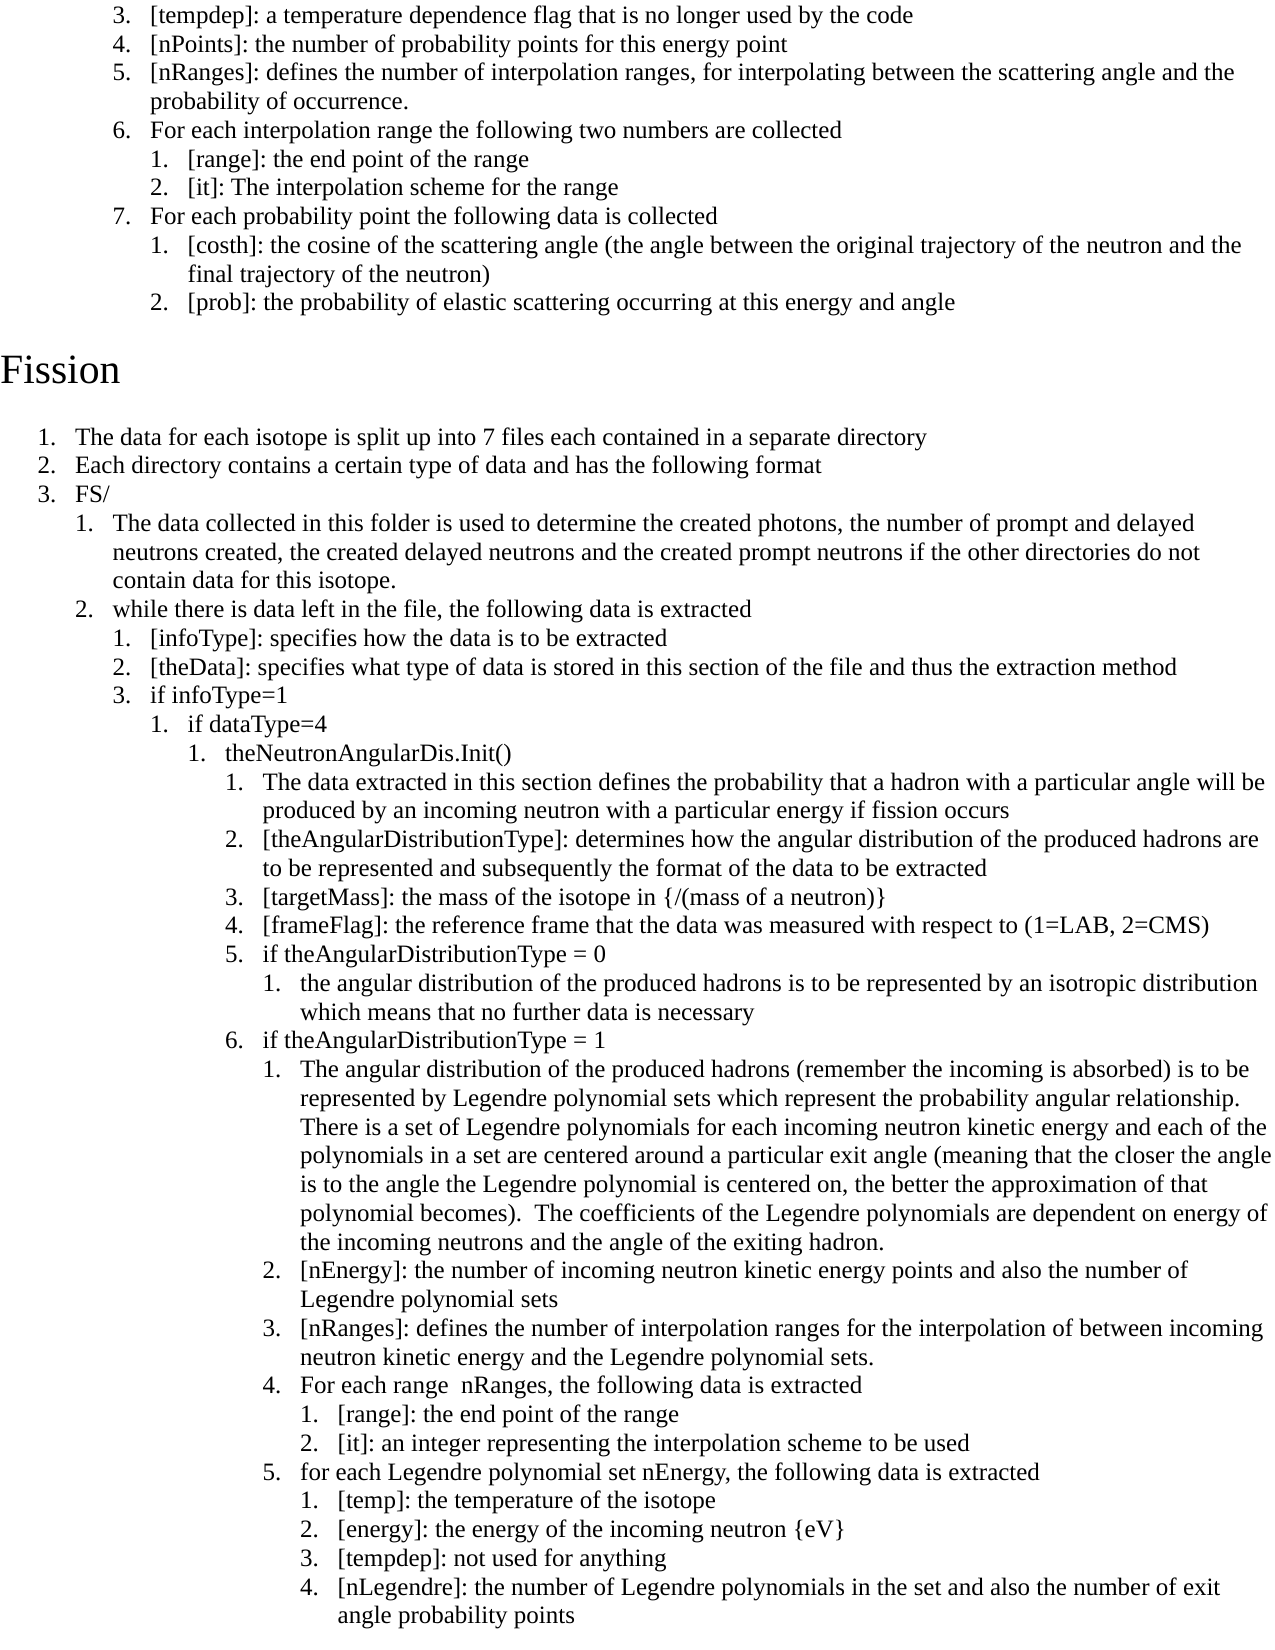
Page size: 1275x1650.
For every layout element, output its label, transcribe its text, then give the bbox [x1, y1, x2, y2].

list Each directory contains a certain type of data and has the following format [37, 450, 1275, 479]
list [costh]: the cosine of the scattering angle (the angle between the original trajectory of the neutron and the final trajectory of the neutron) [150, 230, 1275, 287]
list FS/ [37, 479, 1275, 508]
list [nRanges]: defines the number of interpolation ranges, for interpolating between the scattering angle and the probability of occurrence. [112, 57, 1275, 115]
list [targetMass]: the mass of the isotope in {/(mass of a neutron)} [225, 882, 1275, 910]
list if theAngularDistributionType = 1 [225, 1025, 1275, 1054]
list [range]: the end point of the range [300, 1399, 1275, 1428]
list [theData]: specifies what type of data is stored in this section of the file and thus the extraction method [112, 652, 1275, 680]
list [prob]: the probability of elastic scattering occurring at this energy and angle [150, 287, 1275, 316]
list The angular distribution of the produced hadrons (remember the incoming is absorbed) is to be represented by Legendre polynomial sets which represent the probability angular relationship. There is a set of Legendre polynomials for each incoming neutron kinetic energy and each of the polynomials in a set are centered around a particular exit angle (meaning that the closer the angle is to the angle the Legendre polynomial is centered on, the better the approximation of that polynomial becomes). The coefficients of the Legendre polynomials are dependent on energy of the incoming neutrons and the angle of the exiting hadron. [262, 1054, 1275, 1255]
list The data collected in this folder is used to determine the created photons, the number of prompt and delayed neutrons created, the created delayed neutrons and the created prompt neutrons if the other directories do not contain data for this isotope. [75, 508, 1275, 594]
list [it]: The interpolation scheme for the range [150, 172, 1275, 201]
list The data extracted in this section defines the probability that a hadron with a particular angle will be produced by an incoming neutron with a particular energy if fission occurs [225, 767, 1275, 824]
list if infoType=1 [112, 680, 1275, 709]
list The data for each isotope is split up into 7 files each contained in a separate directory [37, 422, 1275, 450]
list [theAngularDistributionType]: determines how the angular distribution of the produced hadrons are to be represented and subsequently the format of the data to be extracted [225, 824, 1275, 882]
list [tempdep]: a temperature dependence flag that is no longer used by the code [112, 0, 1275, 29]
list [nRanges]: defines the number of interpolation ranges for the interpolation of between incoming neutron kinetic energy and the Legendre polynomial sets. [262, 1313, 1275, 1370]
text Fission [0, 345, 1275, 393]
list [nPoints]: the number of probability points for this energy point [112, 29, 1275, 57]
list For each interpolation range the following two numbers are collected [112, 115, 1275, 144]
list if theAngularDistributionType = 0 [225, 939, 1275, 968]
list [temp]: the temperature of the isotope [300, 1485, 1275, 1514]
list the angular distribution of the produced hadrons is to be represented by an isotropic distribution which means that no further data is necessary [262, 968, 1275, 1025]
list for each Legendre polynomial set nEnergy, the following data is extracted [262, 1457, 1275, 1485]
list [it]: an integer representing the interpolation scheme to be used [300, 1428, 1275, 1457]
list For each range nRanges, the following data is extracted [262, 1370, 1275, 1399]
list [range]: the end point of the range [150, 144, 1275, 172]
list [tempdep]: not used for anything [300, 1543, 1275, 1572]
list if dataType=4 [150, 709, 1275, 738]
list For each probability point the following data is collected [112, 201, 1275, 230]
list [infoType]: specifies how the data is to be extracted [112, 623, 1275, 652]
list [nEnergy]: the number of incoming neutron kinetic energy points and also the number of Legendre polynomial sets [262, 1255, 1275, 1313]
list [frameFlag]: the reference frame that the data was measured with respect to (1=LAB, 2=CMS) [225, 910, 1275, 939]
list theNeutronAngularDis.Init() [187, 738, 1275, 767]
list [nLegendre]: the number of Legendre polynomials in the set and also the number of exit angle probability points [300, 1572, 1275, 1629]
list while there is data left in the file, the following data is extracted [75, 594, 1275, 623]
list [energy]: the energy of the incoming neutron {eV} [300, 1514, 1275, 1543]
